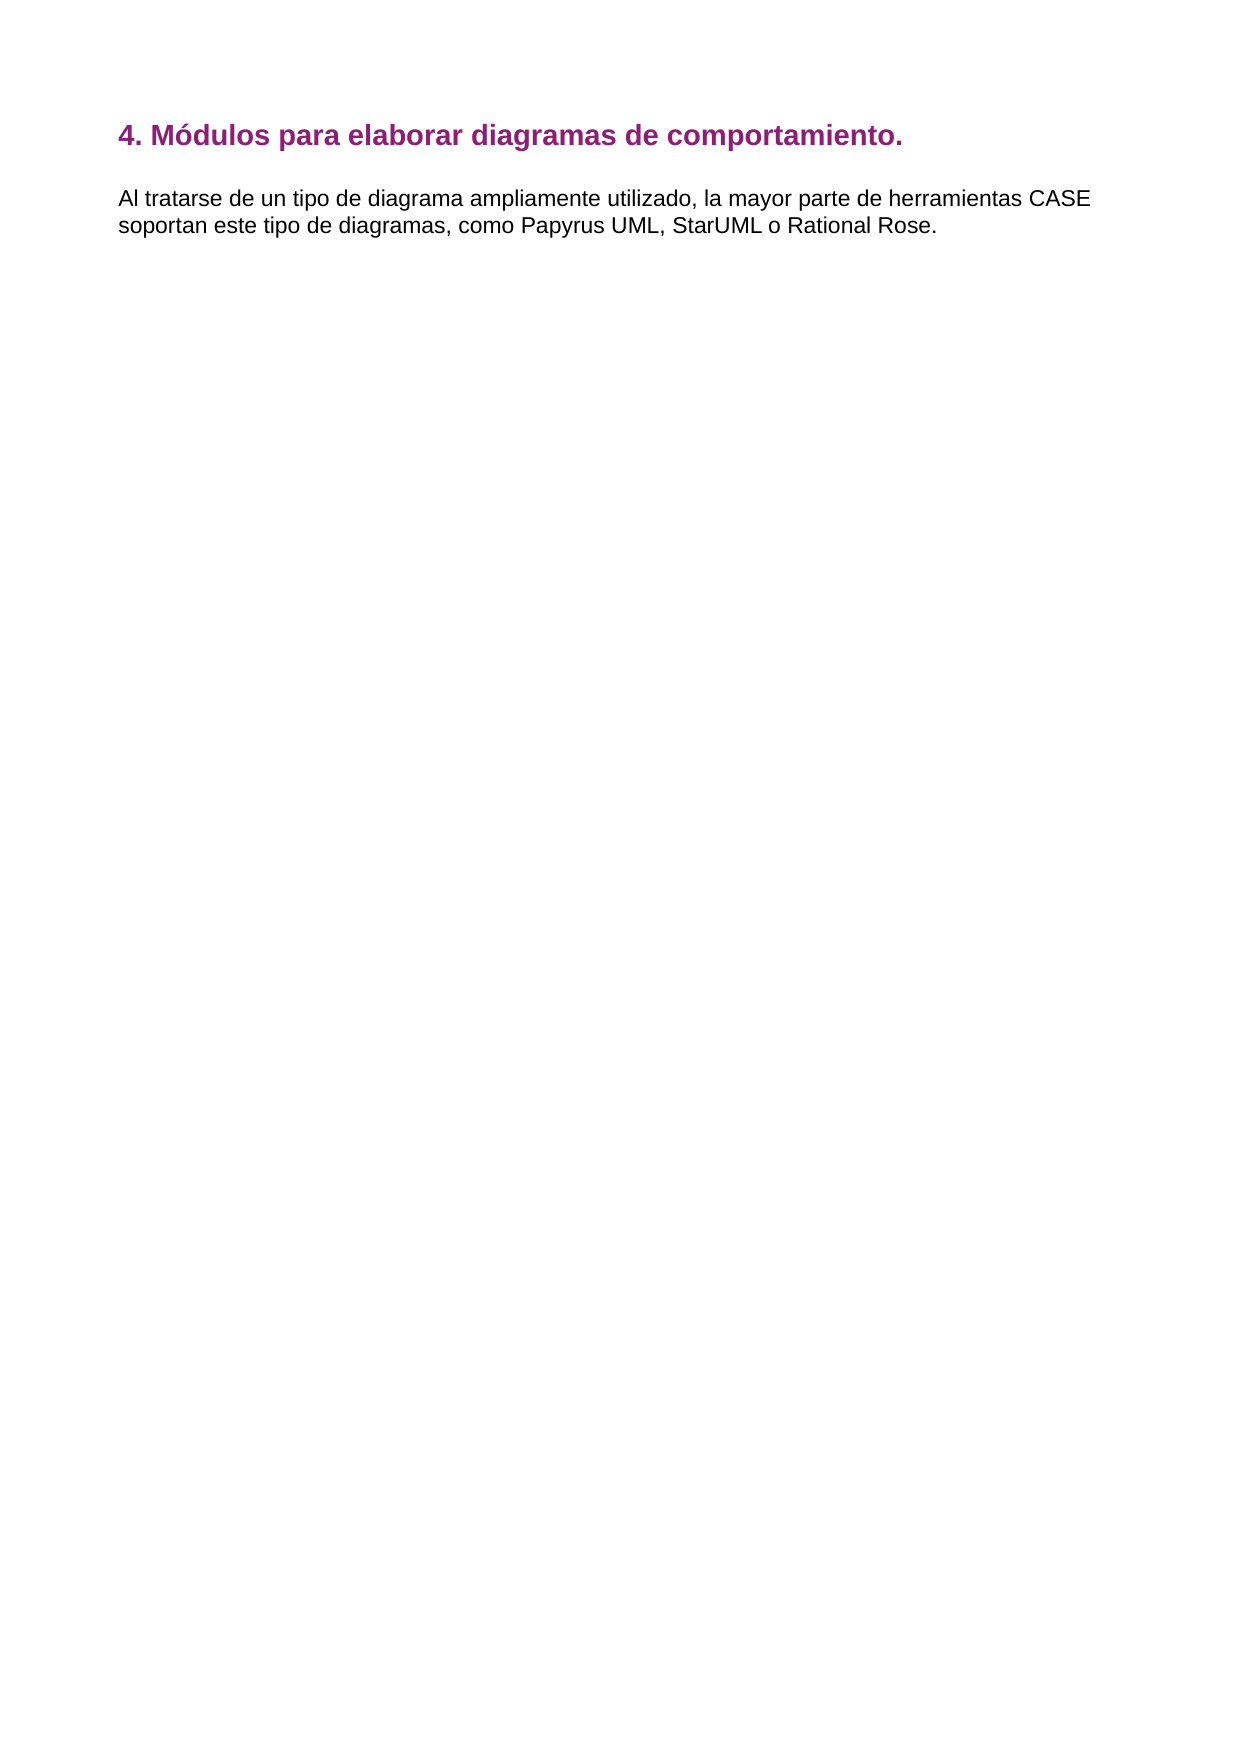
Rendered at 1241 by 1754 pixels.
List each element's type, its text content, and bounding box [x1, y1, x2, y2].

text Al tratarse de un tipo de diagrama ampliamente utilizado, la mayor parte de herramientas CASE soportan este tipo de diagramas, como Papyrus UML, StarUML o Rational Rose. [118, 185, 1122, 238]
text 4. Módulos para elaborar diagramas de comportamiento. [118, 118, 1122, 152]
